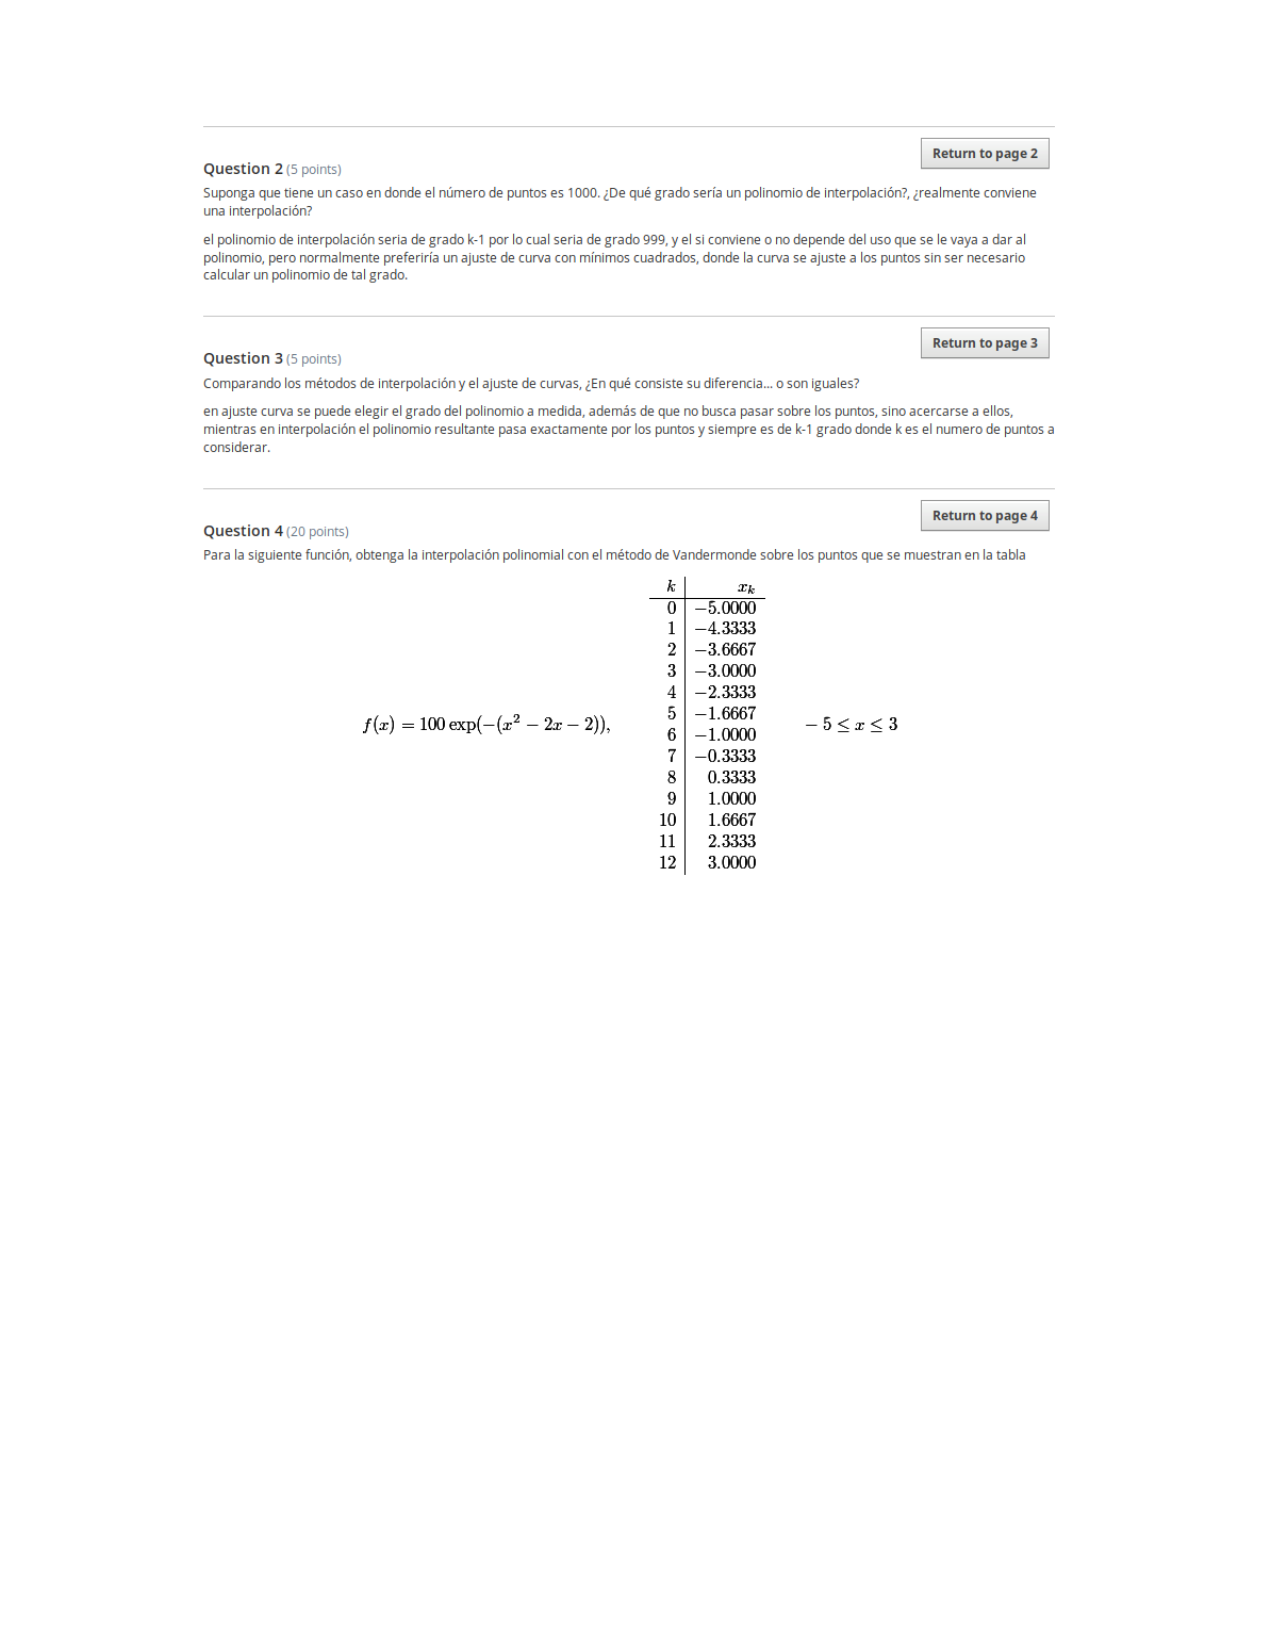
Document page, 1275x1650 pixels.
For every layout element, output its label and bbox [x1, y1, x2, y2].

picture [132, 124, 1171, 892]
